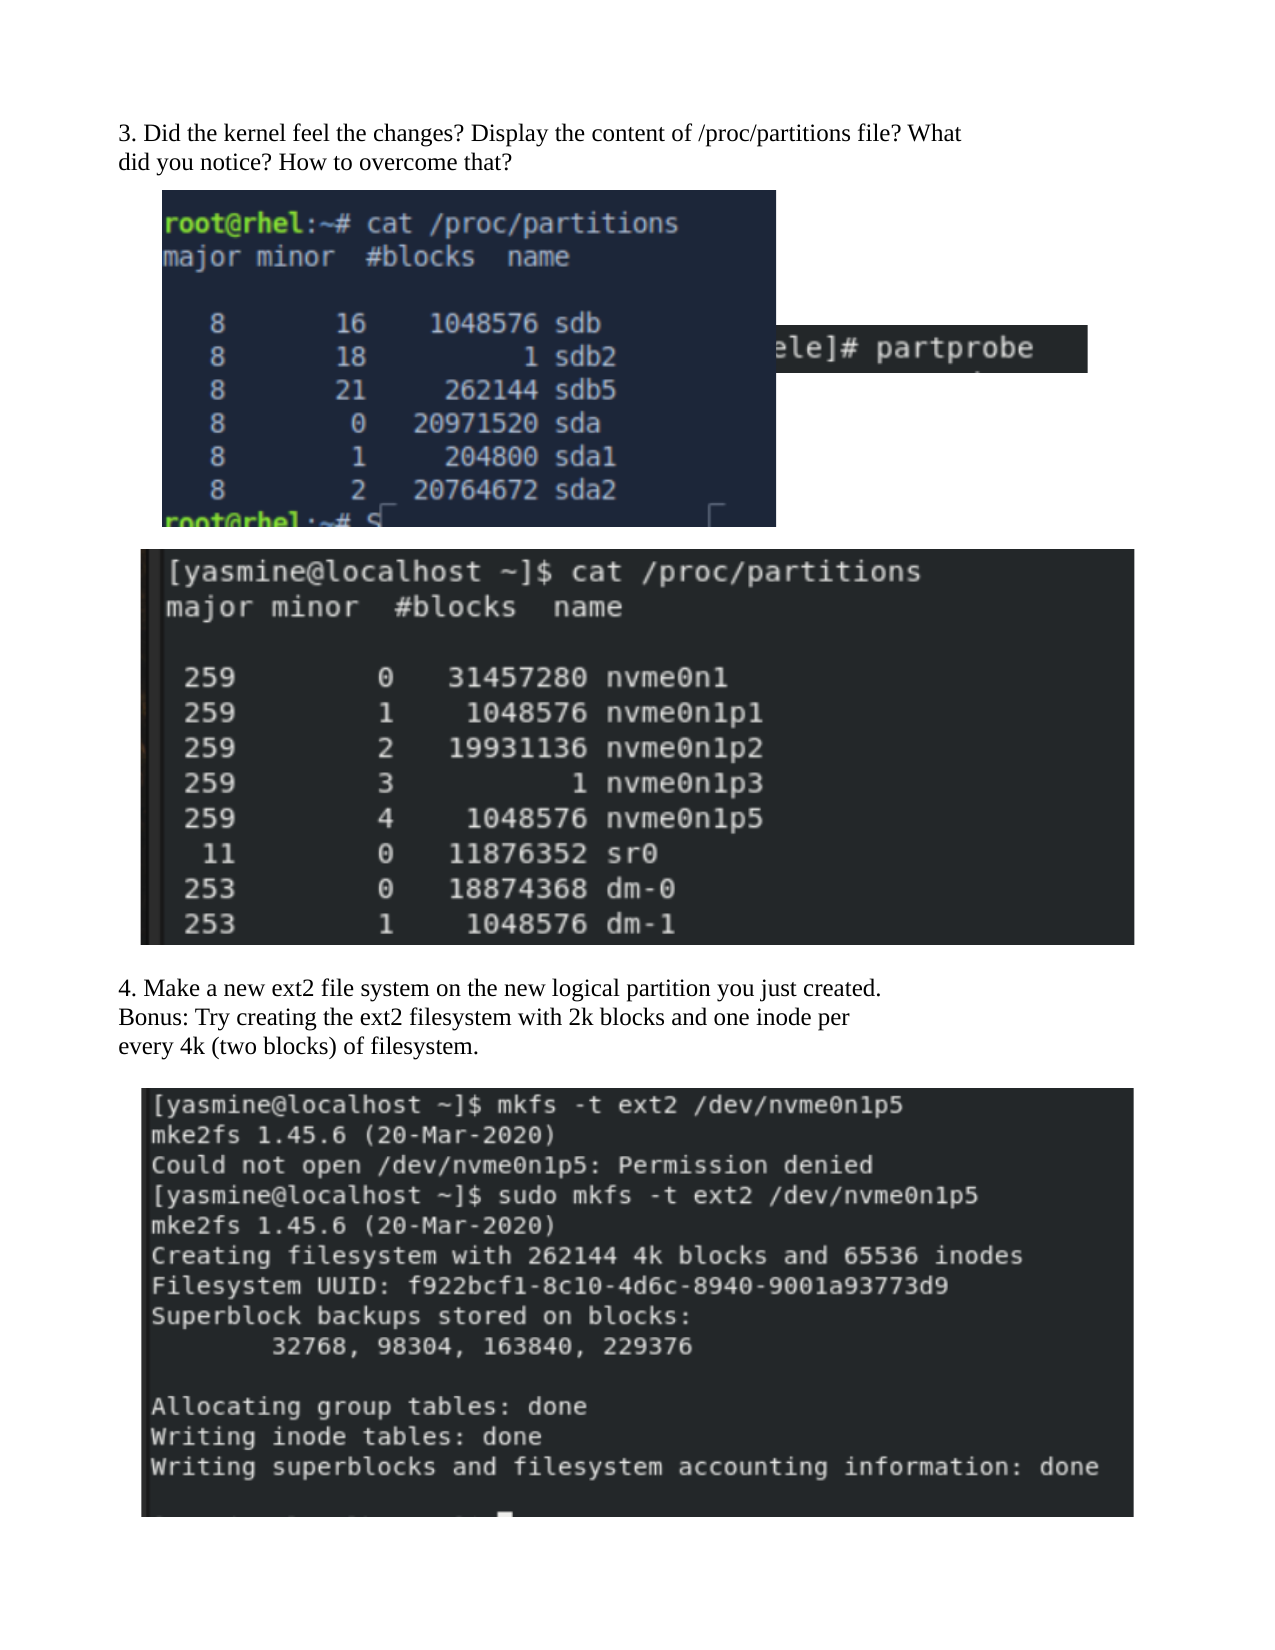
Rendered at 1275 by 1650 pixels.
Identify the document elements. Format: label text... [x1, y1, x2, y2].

picture [141, 1088, 1134, 1517]
picture [140, 549, 1135, 945]
text Bonus: Try creating the ext2 filesystem with 2k blocks and one inode per [118, 1002, 1157, 1031]
text 3. Did the kernel feel the changes? Display the content of /proc/partitions file? What [118, 118, 1157, 147]
text did you notice? How to overcome that? [118, 147, 1157, 176]
text 4. Make a new ext2 file system on the new logical partition you just created. [118, 973, 1157, 1002]
text every 4k (two blocks) of filesystem. [118, 1031, 1157, 1060]
picture [162, 190, 1088, 527]
